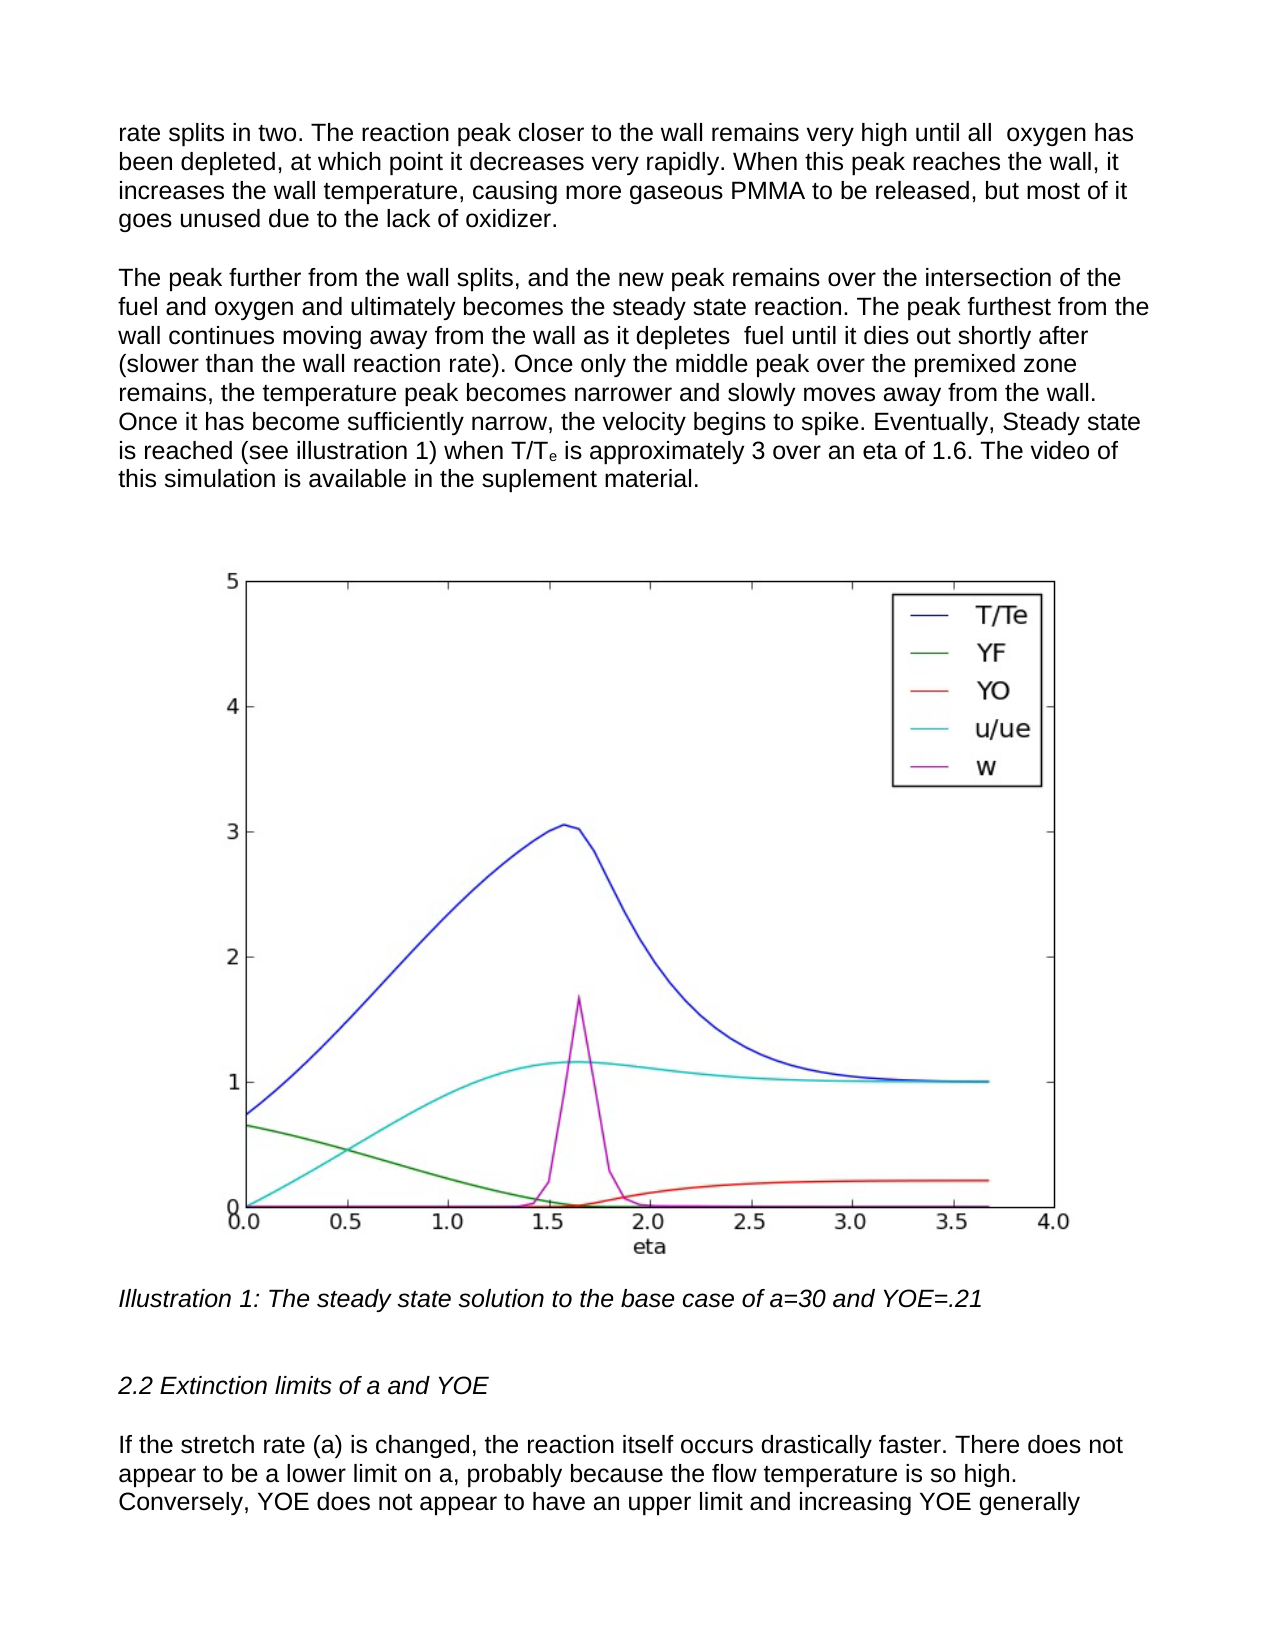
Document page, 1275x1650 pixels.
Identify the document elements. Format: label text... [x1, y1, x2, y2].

text If the stretch rate (a) is changed, the reaction itself occurs drastically faster. There does not appear to be a lower limit on a, probably because the flow temperature is so high. Conversely, YOE does not appear to have an upper limit and increasing YOE generally [118, 1430, 1157, 1516]
text rate splits in two. The reaction peak closer to the wall remains very high until all oxygen has been depleted, at which point it decreases very rapidly. When this peak reaches the wall, it increases the wall temperature, causing more gaseous PMMA to be released, but most of it goes unused due to the lack of oxidizer. [118, 118, 1157, 233]
text The peak further from the wall splits, and the new peak remains over the intersection of the fuel and oxygen and ultimately becomes the steady state reaction. The peak furthest from the wall continues moving away from the wall as it depletes fuel until it dies out shortly after (slower than the wall reaction rate). Once only the middle peak over the premixed zone remains, the temperature peak becomes narrower and slowly moves away from the wall. Once it has become sufficiently narrow, the velocity begins to spike. Eventually, Steady state is reached (see illustration 1) when T/Te is approximately 3 over an eta of 1.6. The video of this simulation is available in the suplement material. [118, 263, 1157, 493]
list 2.2 Extinction limits of a and YOE [118, 1371, 1157, 1400]
text Illustration 1: The steady state solution to the base case of a=30 and YOE=.21 [118, 1284, 1157, 1312]
picture [118, 508, 1157, 1284]
